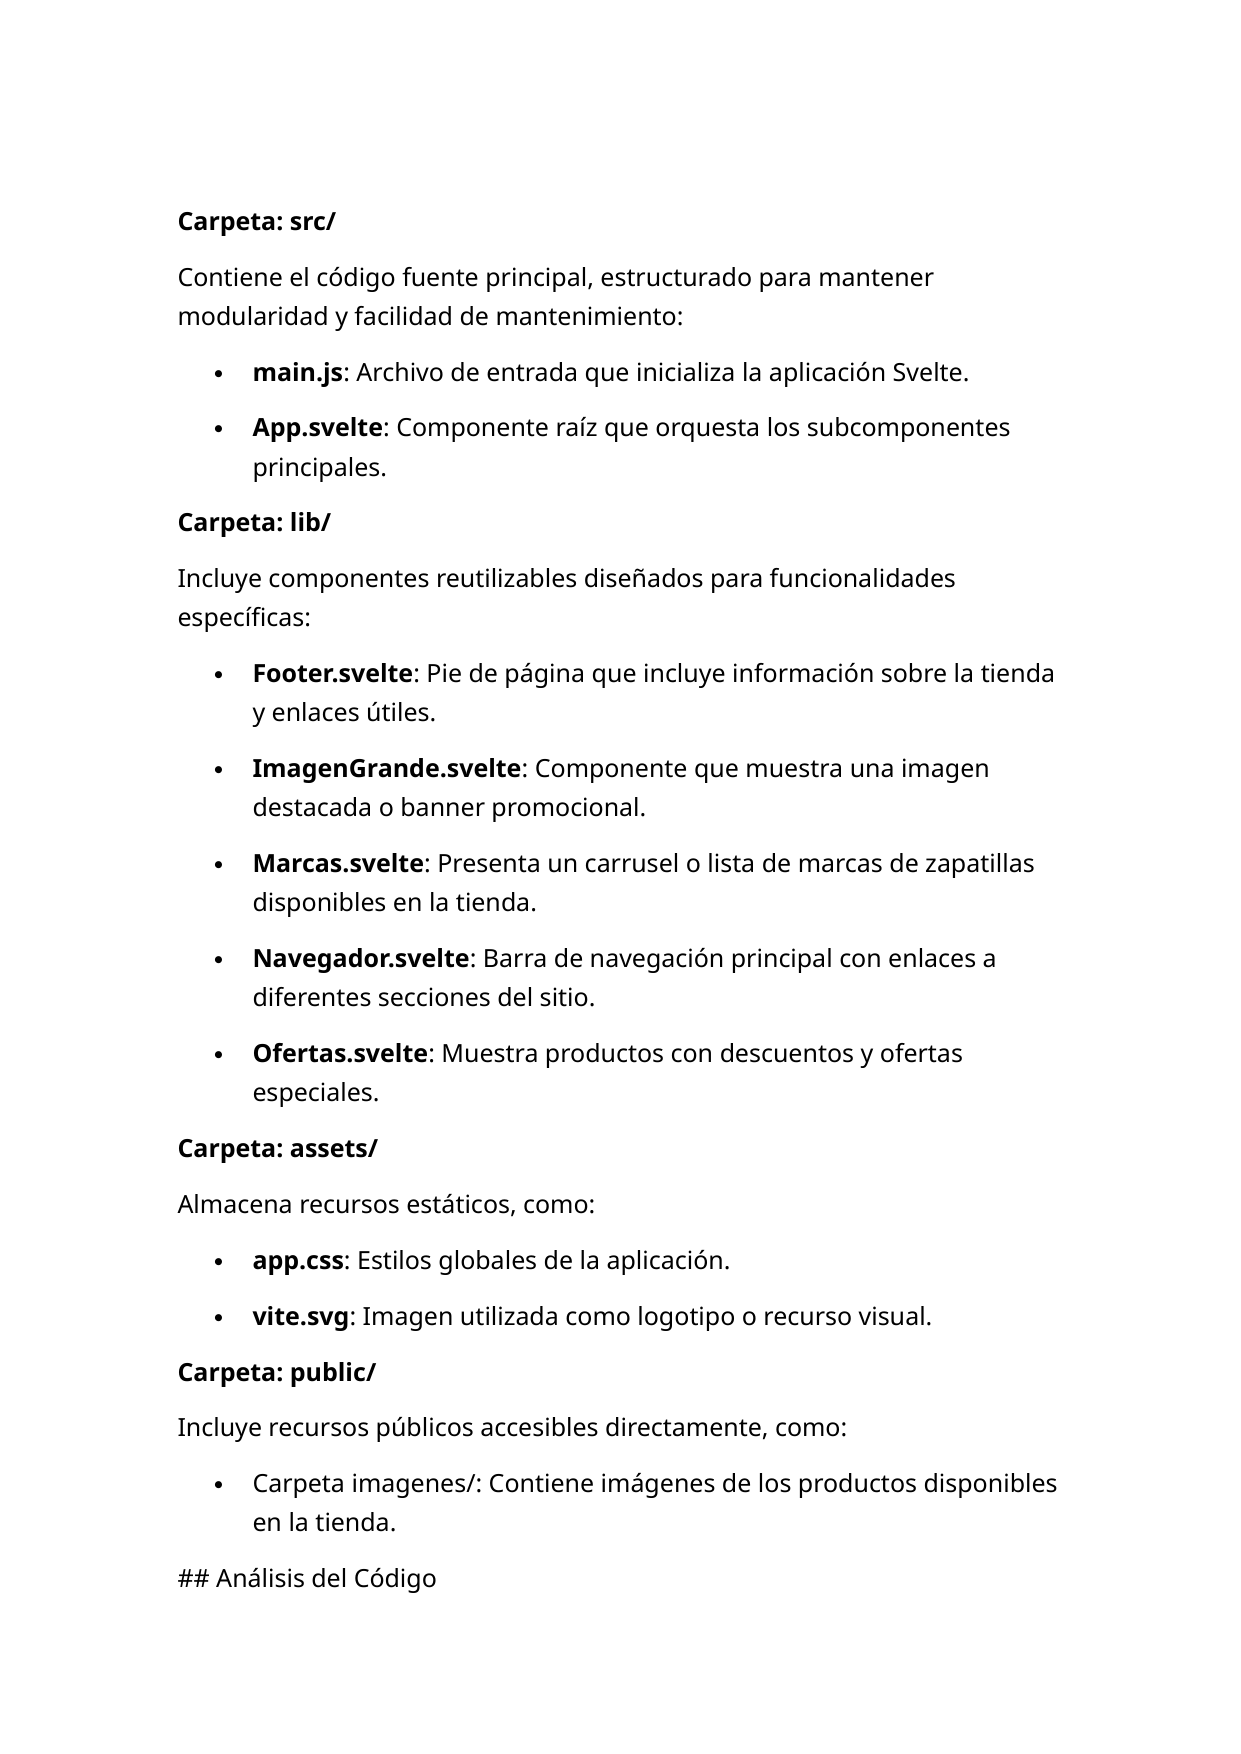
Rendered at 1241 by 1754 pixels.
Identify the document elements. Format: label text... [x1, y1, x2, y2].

text ## Análisis del Código [177, 1561, 1063, 1595]
list App.svelte: Componente raíz que orquesta los subcomponentes principales. [215, 410, 1063, 483]
list Marcas.svelte: Presenta un carrusel o lista de marcas de zapatillas disponibles en la tienda. [215, 846, 1063, 919]
list app.css: Estilos globales de la aplicación. [215, 1243, 1063, 1277]
list Footer.svelte: Pie de página que incluye información sobre la tienda y enlaces útiles. [215, 656, 1063, 729]
list vite.svg: Imagen utilizada como logotipo o recurso visual. [215, 1298, 1063, 1332]
text Contiene el código fuente principal, estructurado para mantener modularidad y facilidad de mantenimiento: [177, 259, 1063, 332]
text Carpeta: lib/ [177, 505, 1063, 539]
list ImagenGrande.svelte: Componente que muestra una imagen destacada o banner promocional. [215, 751, 1063, 824]
list Ofertas.svelte: Muestra productos con descuentos y ofertas especiales. [215, 1036, 1063, 1109]
list main.js: Archivo de entrada que inicializa la aplicación Svelte. [215, 354, 1063, 388]
text Almacena recursos estáticos, como: [177, 1187, 1063, 1221]
text Incluye componentes reutilizables diseñados para funcionalidades específicas: [177, 561, 1063, 634]
text Incluye recursos públicos accesibles directamente, como: [177, 1410, 1063, 1444]
list Navegador.svelte: Barra de navegación principal con enlaces a diferentes secciones del sitio. [215, 941, 1063, 1014]
text Carpeta: src/ [177, 203, 1063, 237]
text Carpeta: assets/ [177, 1131, 1063, 1165]
list Carpeta imagenes/: Contiene imágenes de los productos disponibles en la tienda. [215, 1466, 1063, 1539]
text Carpeta: public/ [177, 1354, 1063, 1388]
